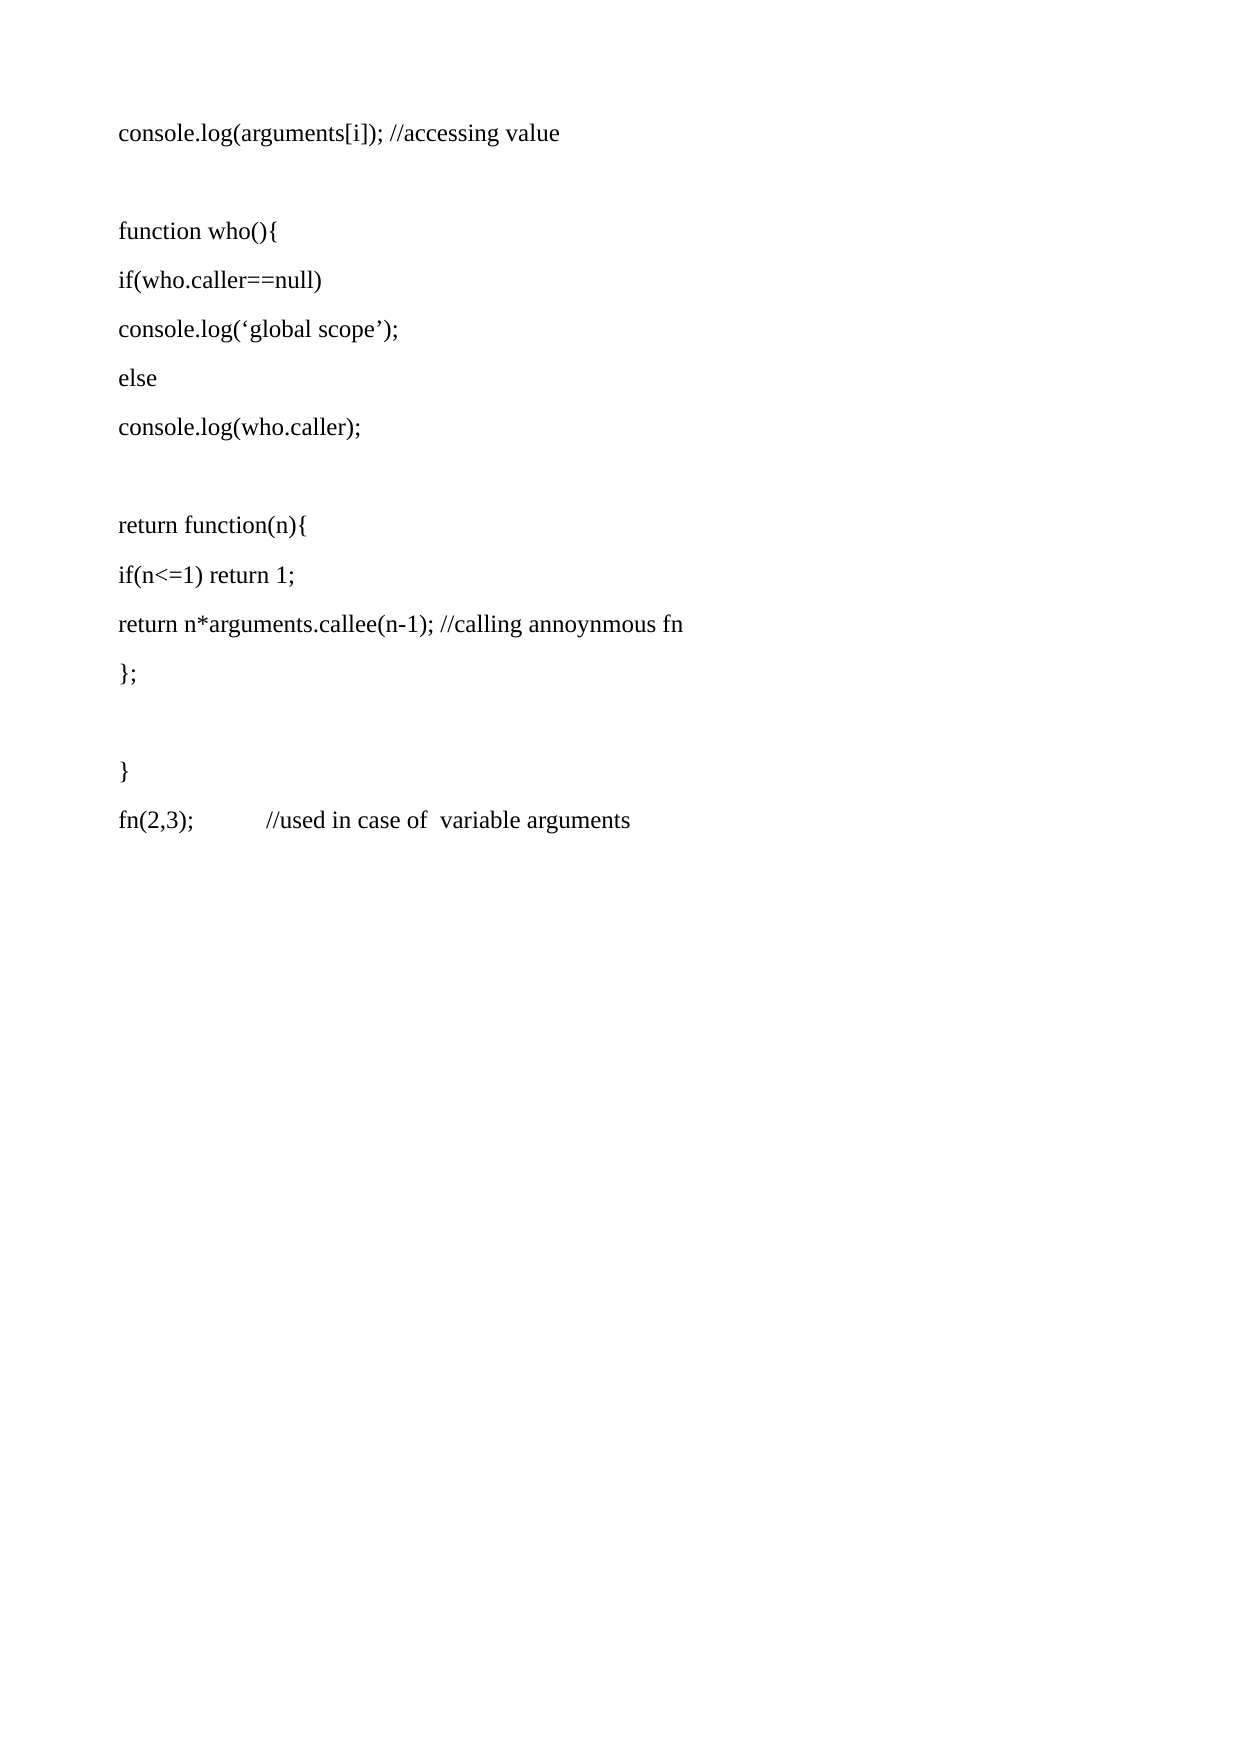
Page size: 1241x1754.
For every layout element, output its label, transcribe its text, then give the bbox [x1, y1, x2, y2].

text console.log(arguments[i]); //accessing value [118, 118, 1122, 147]
text function who(){ [118, 216, 1122, 245]
text console.log(‘global scope’); [118, 314, 1122, 343]
text console.log(who.caller); [118, 412, 1122, 441]
text if(who.caller==null) [118, 265, 1122, 294]
text } [118, 756, 1122, 785]
text }; [118, 658, 1122, 687]
text return function(n){ [118, 511, 1122, 539]
text else [118, 363, 1122, 392]
text return n*arguments.callee(n-1); //calling annoynmous fn [118, 609, 1122, 637]
text if(n<=1) return 1; [118, 560, 1122, 588]
text fn(2,3); //used in case of variable arguments [118, 805, 1122, 834]
